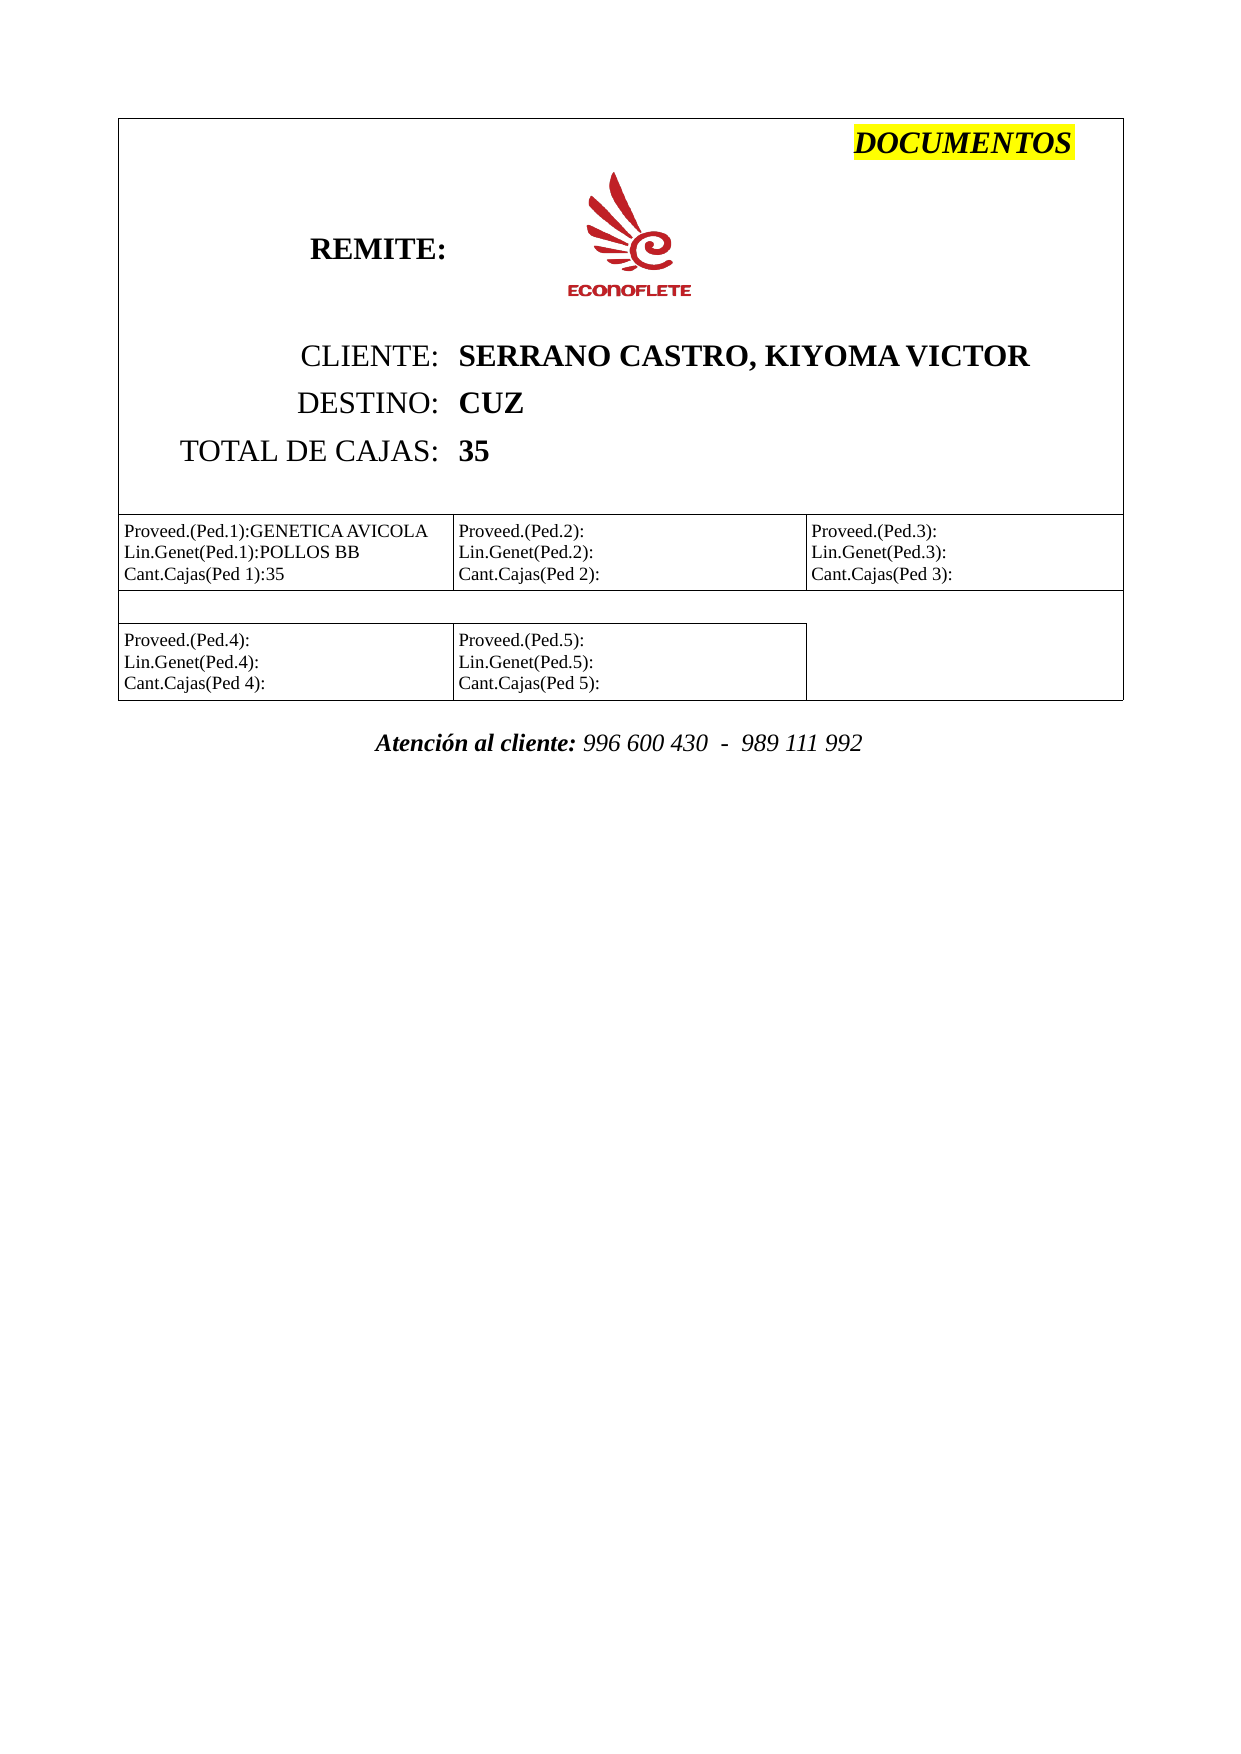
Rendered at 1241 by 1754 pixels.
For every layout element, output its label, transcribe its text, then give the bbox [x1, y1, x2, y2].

table_cell [806, 166, 1123, 332]
table_cell [806, 474, 1123, 514]
table_cell TOTAL DE CAJAS: [119, 426, 453, 474]
table_cell [806, 591, 1123, 623]
table_cell CLIENTE: [119, 332, 453, 379]
table_cell DESTINO: [119, 379, 453, 426]
table_cell [119, 591, 453, 623]
table_cell [119, 474, 453, 514]
table_cell Proveed.(Ped.1):GENETICA AVICOLA Lin.Genet(Ped.1):POLLOS BB Cant.Cajas(Ped 1):35 [119, 515, 453, 590]
table_cell Proveed.(Ped.4): Lin.Genet(Ped.4): Cant.Cajas(Ped 4): [119, 624, 453, 699]
table_cell [453, 474, 806, 514]
table_cell REMITE: [119, 166, 453, 332]
table_cell [806, 379, 1123, 426]
table_cell [453, 591, 806, 623]
picture [552, 171, 707, 297]
text Atención al cliente: 996 600 430 - 989 111 992 [118, 728, 1122, 757]
table_cell [453, 166, 806, 332]
table_cell 35 [453, 426, 1123, 474]
table_header [453, 119, 806, 166]
table_cell CUZ [453, 379, 806, 426]
table_cell [807, 623, 1123, 699]
table_cell Proveed.(Ped.5): Lin.Genet(Ped.5): Cant.Cajas(Ped 5): [454, 624, 806, 699]
table_cell Proveed.(Ped.3): Lin.Genet(Ped.3): Cant.Cajas(Ped 3): [807, 515, 1123, 590]
table_cell SERRANO CASTRO, KIYOMA VICTOR [453, 332, 1123, 379]
table_header [119, 119, 453, 166]
table_header DOCUMENTOS [806, 119, 1123, 166]
table_cell Proveed.(Ped.2): Lin.Genet(Ped.2): Cant.Cajas(Ped 2): [454, 515, 806, 590]
